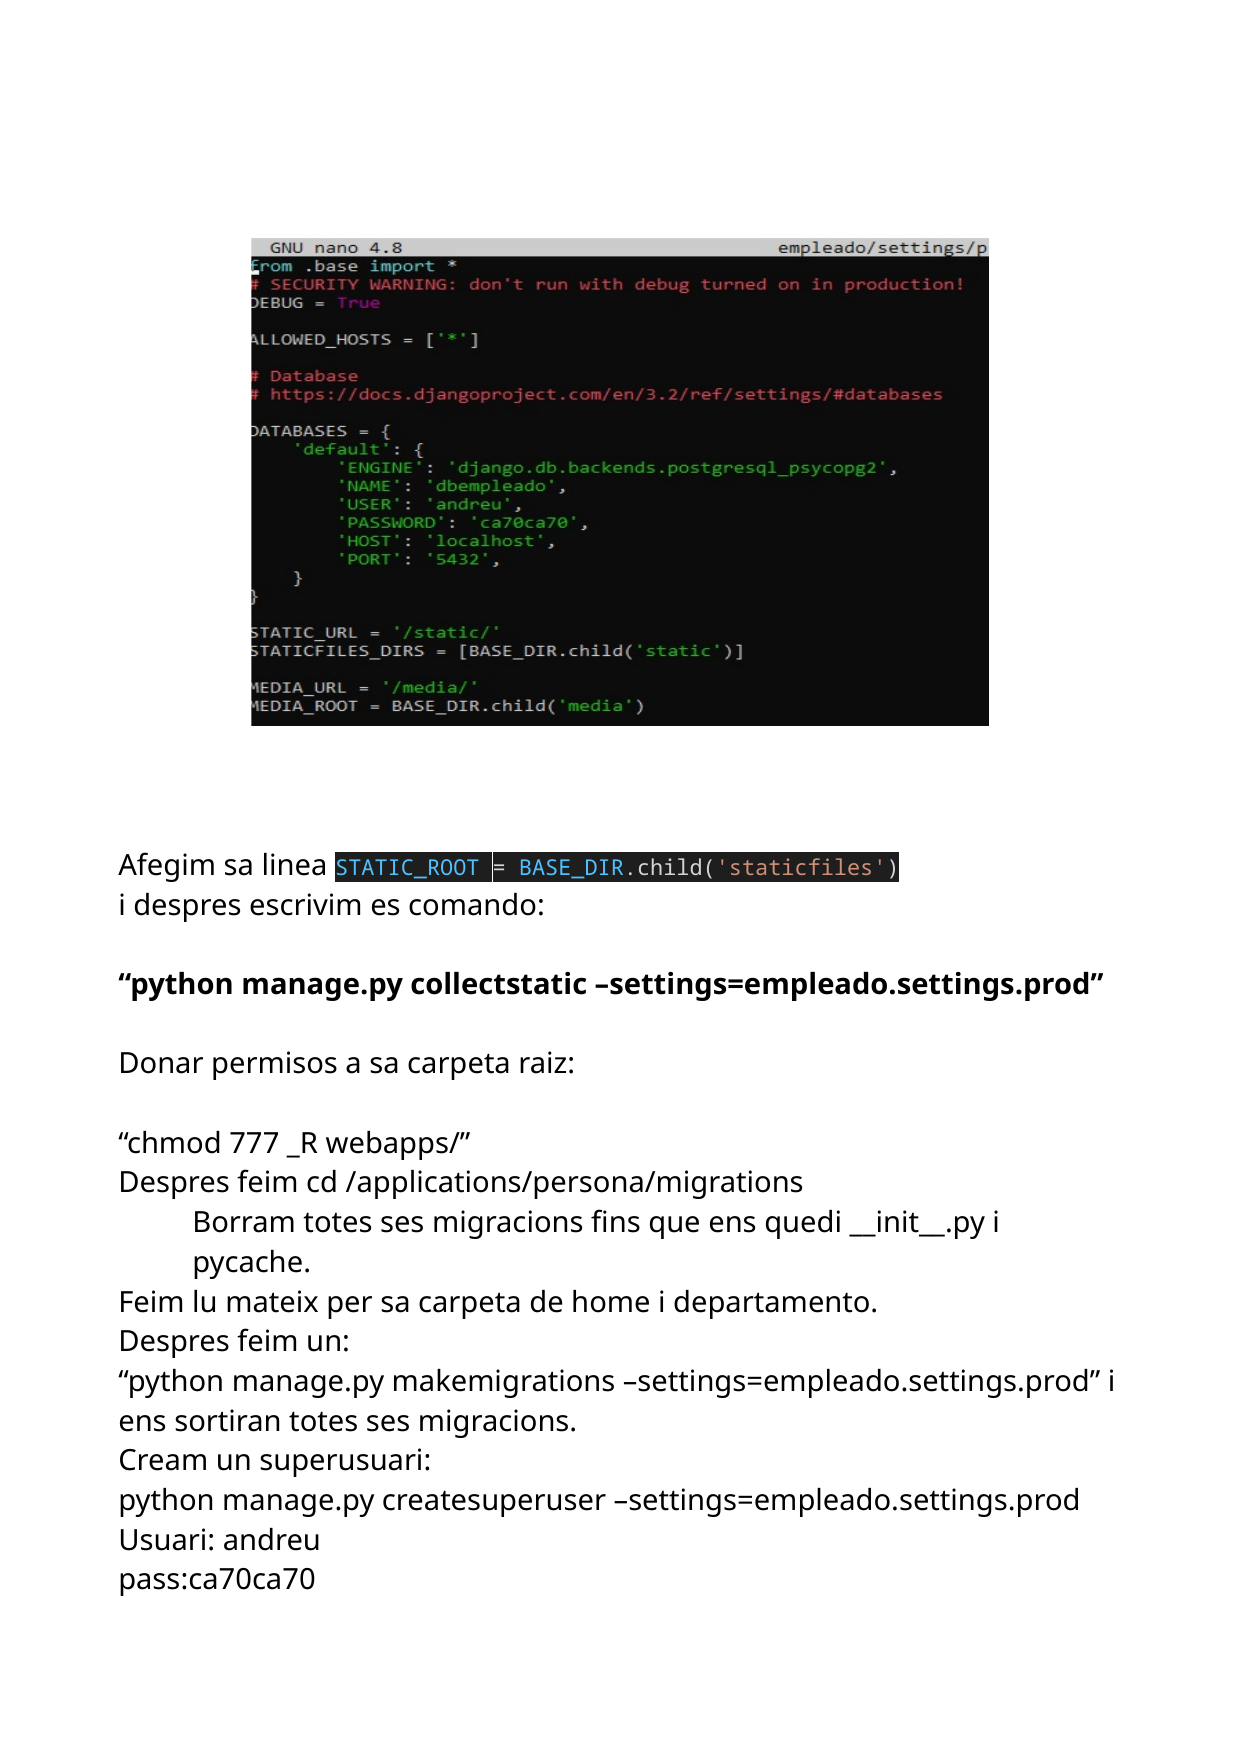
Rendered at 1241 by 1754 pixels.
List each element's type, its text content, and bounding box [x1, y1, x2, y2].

text “python manage.py makemigrations –settings=empleado.settings.prod” i ens sortiran totes ses migracions. [118, 1360, 1122, 1439]
text python manage.py createsuperuser –settings=empleado.settings.prod [118, 1479, 1122, 1519]
text Usuari: andreu [118, 1519, 1122, 1559]
text “python manage.py collectstatic –settings=empleado.settings.prod” [118, 963, 1122, 1003]
text Afegim sa linea STATIC_ROOT = BASE_DIR.child('staticfiles') [118, 844, 1122, 884]
text pass:ca70ca70 [118, 1559, 1122, 1598]
text i despres escrivim es comando: [118, 884, 1122, 924]
text Borram totes ses migracions fins que ens quedi __init__.py i pycache. [118, 1201, 1122, 1281]
text Cream un superusuari: [118, 1439, 1122, 1479]
text Feim lu mateix per sa carpeta de home i departamento. [118, 1281, 1122, 1321]
text “chmod 777 _R webapps/” [118, 1122, 1122, 1162]
text Despres feim cd /applications/persona/migrations [118, 1162, 1122, 1201]
text Despres feim un: [118, 1321, 1122, 1360]
text Donar permisos a sa carpeta raiz: [118, 1043, 1122, 1082]
picture [251, 237, 989, 726]
